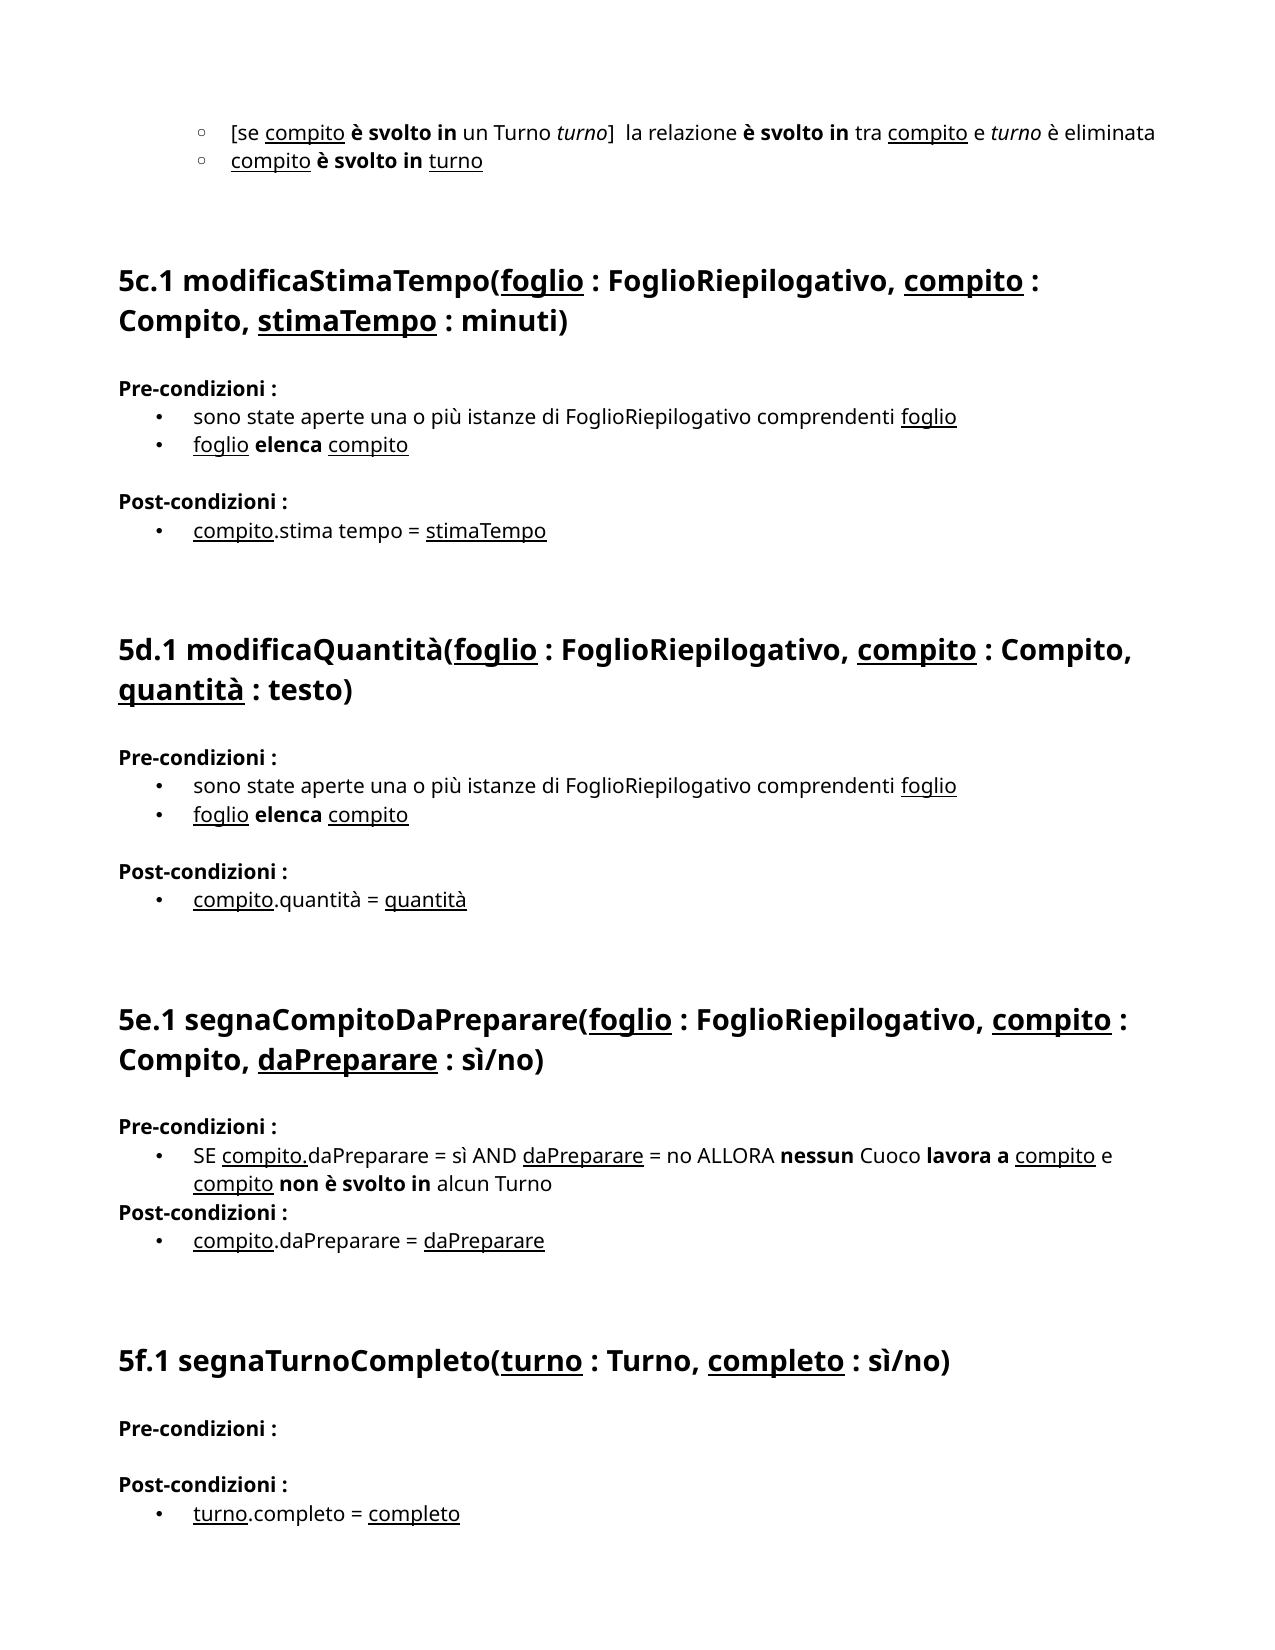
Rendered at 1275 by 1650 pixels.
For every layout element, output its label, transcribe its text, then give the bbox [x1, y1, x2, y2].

text Pre-condizioni : [118, 743, 1157, 772]
text Post-condizioni : [118, 487, 1157, 516]
text 5c.1 modificaStimaTempo(foglio : FoglioRiepilogativo, compito : Compito, stimaTempo : minuti) [118, 260, 1157, 340]
list sono state aperte una o più istanze di FoglioRiepilogativo comprendenti foglio [156, 772, 1157, 800]
text Post-condizioni : [118, 1471, 1157, 1499]
text 5e.1 segnaCompitoDaPreparare(foglio : FoglioRiepilogativo, compito : Compito, daPreparare : sì/no) [118, 999, 1157, 1078]
list compito.quantità = quantità [156, 885, 1157, 914]
list foglio elenca compito [156, 431, 1157, 459]
list compito.daPreparare = daPreparare [156, 1226, 1157, 1255]
text 5f.1 segnaTurnoCompleto(turno : Turno, completo : sì/no) [118, 1340, 1157, 1380]
text Pre-condizioni : [118, 1112, 1157, 1141]
list compito.stima tempo = stimaTempo [156, 516, 1157, 544]
text Pre-condizioni : [118, 1414, 1157, 1442]
list compito è svolto in turno [193, 147, 1157, 175]
text 5d.1 modificaQuantità(foglio : FoglioRiepilogativo, compito : Compito, quantità : testo) [118, 630, 1157, 709]
list turno.completo = completo [156, 1499, 1157, 1527]
list SE compito.daPreparare = sì AND daPreparare = no ALLORA nessun Cuoco lavora a compito e compito non è svolto in alcun Turno [156, 1141, 1157, 1198]
list [se compito è svolto in un Turno turno] la relazione è svolto in tra compito e turno è eliminata [193, 118, 1157, 147]
text Pre-condizioni : [118, 374, 1157, 402]
list foglio elenca compito [156, 800, 1157, 828]
text Post-condizioni : [118, 857, 1157, 885]
list sono state aperte una o più istanze di FoglioRiepilogativo comprendenti foglio [156, 402, 1157, 431]
text Post-condizioni : [118, 1198, 1157, 1226]
